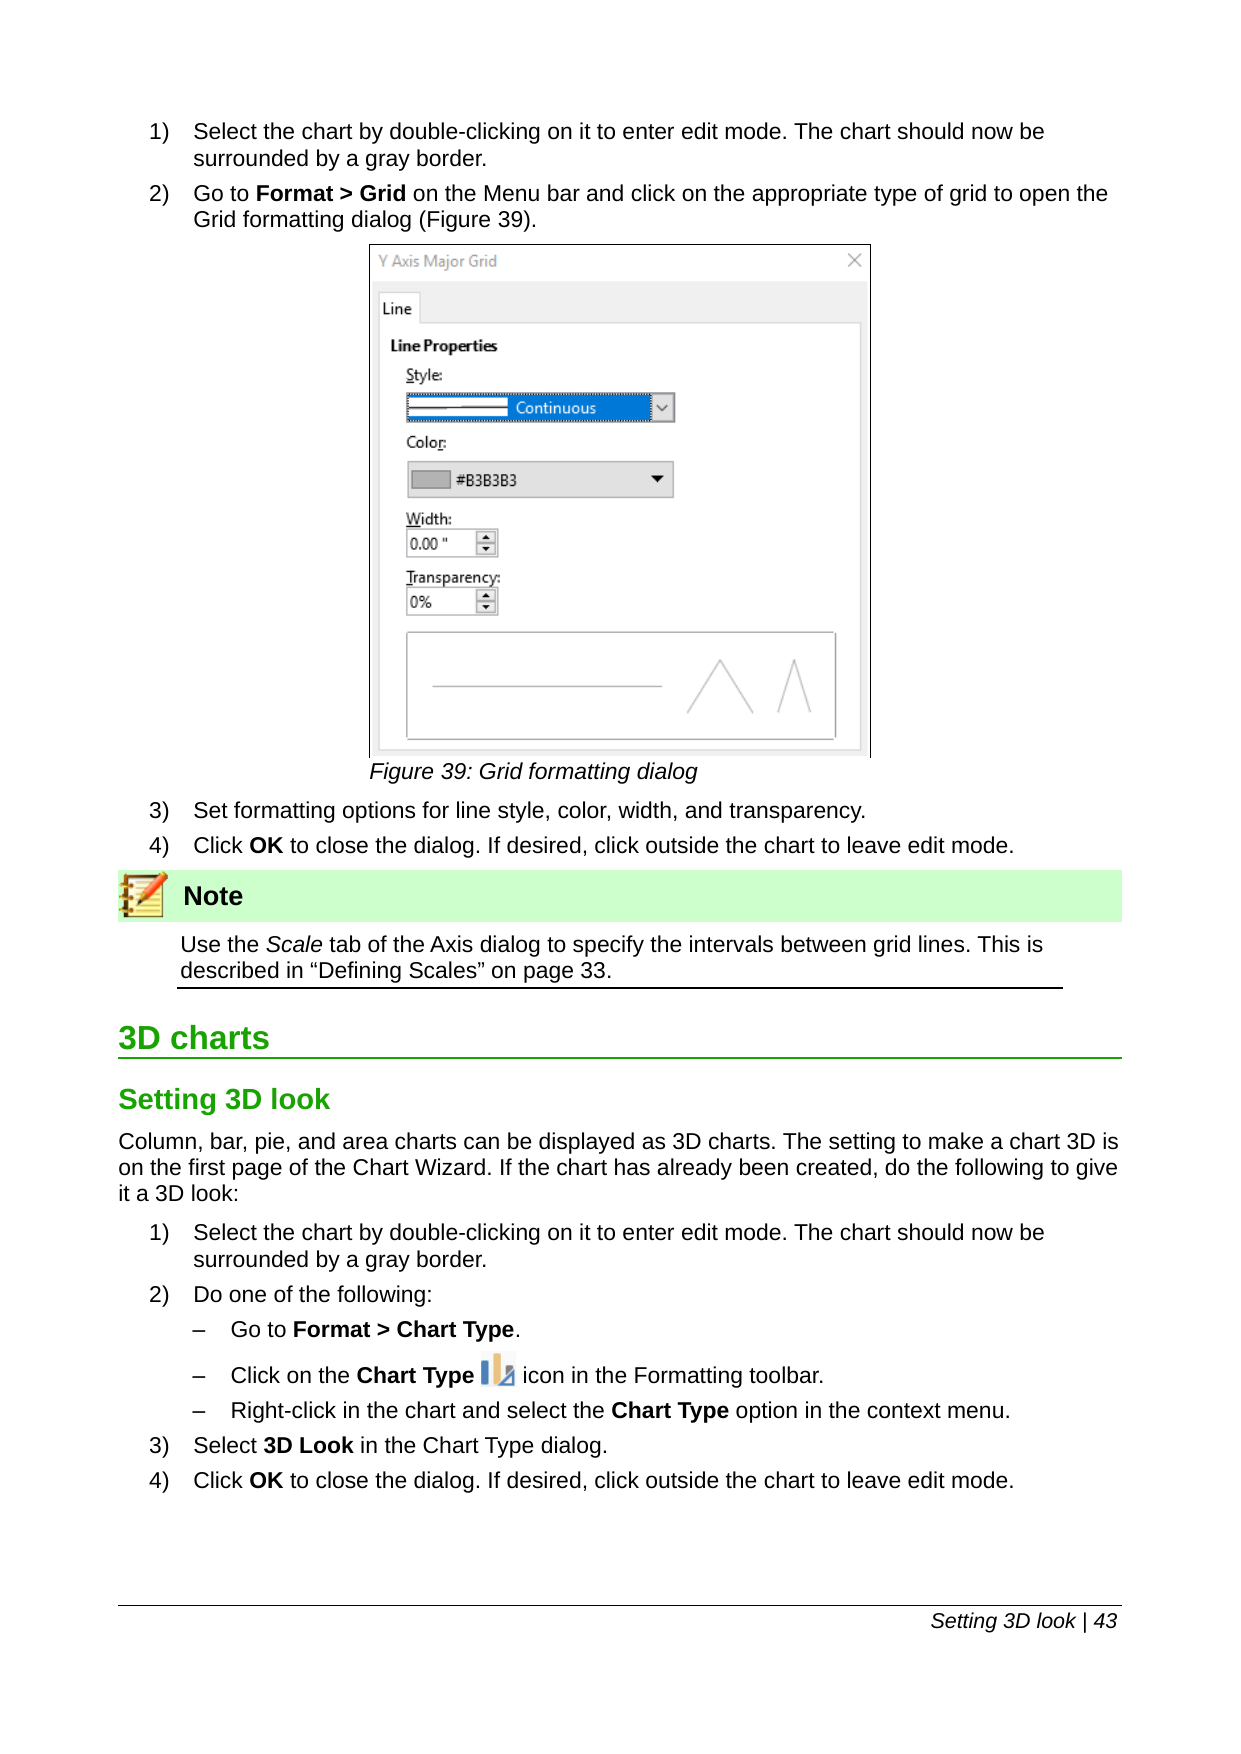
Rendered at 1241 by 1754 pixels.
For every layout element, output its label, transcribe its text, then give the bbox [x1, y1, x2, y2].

subtitle Note [118, 870, 1122, 922]
list Select 3D Look in the Chart Type dialog. [169, 1432, 1122, 1458]
subtitle 3D charts [118, 1018, 1122, 1057]
picture [119, 870, 170, 921]
list Go to Format > Chart Type. [192, 1316, 1122, 1342]
list Select the chart by double-clicking on it to enter edit mode. The chart should now be surrounded by a gray border. [169, 1219, 1122, 1272]
list Select the chart by double-clicking on it to enter edit mode. The chart should now be surrounded by a gray border. [169, 118, 1122, 171]
text Use the Scale tab of the Axis dialog to specify the intervals between grid lines. This is described in “Defining Scales” on page 33. [177, 928, 1063, 987]
list Click OK to close the dialog. If desired, click outside the chart to leave edit mode. [169, 1467, 1122, 1493]
picture [372, 247, 868, 756]
subtitle Setting 3D look [118, 1082, 1122, 1116]
list Do one of the following: [169, 1281, 1122, 1307]
list Go to Format > Grid on the Menu bar and click on the appropriate type of grid to open the Grid formatting dialog (Figure 39). [169, 180, 1122, 232]
list Right-click in the chart and select the Chart Type option in the context menu. [192, 1397, 1122, 1423]
list Column, bar, pie, and area charts can be displayed as 3D charts. The setting to make a chart 3D is on the first page of the Chart Wizard. If the chart has already been created, do the following to give it a 3D look: [118, 1128, 1122, 1207]
list Click on the Chart Type icon in the Formatting toolbar. [192, 1351, 1122, 1388]
picture [480, 1351, 517, 1387]
list Click OK to close the dialog. If desired, click outside the chart to leave edit mode. [169, 832, 1122, 858]
list Set formatting options for line style, color, width, and transparency. [169, 797, 1122, 823]
text Figure 39: Grid formatting dialog [369, 245, 871, 784]
